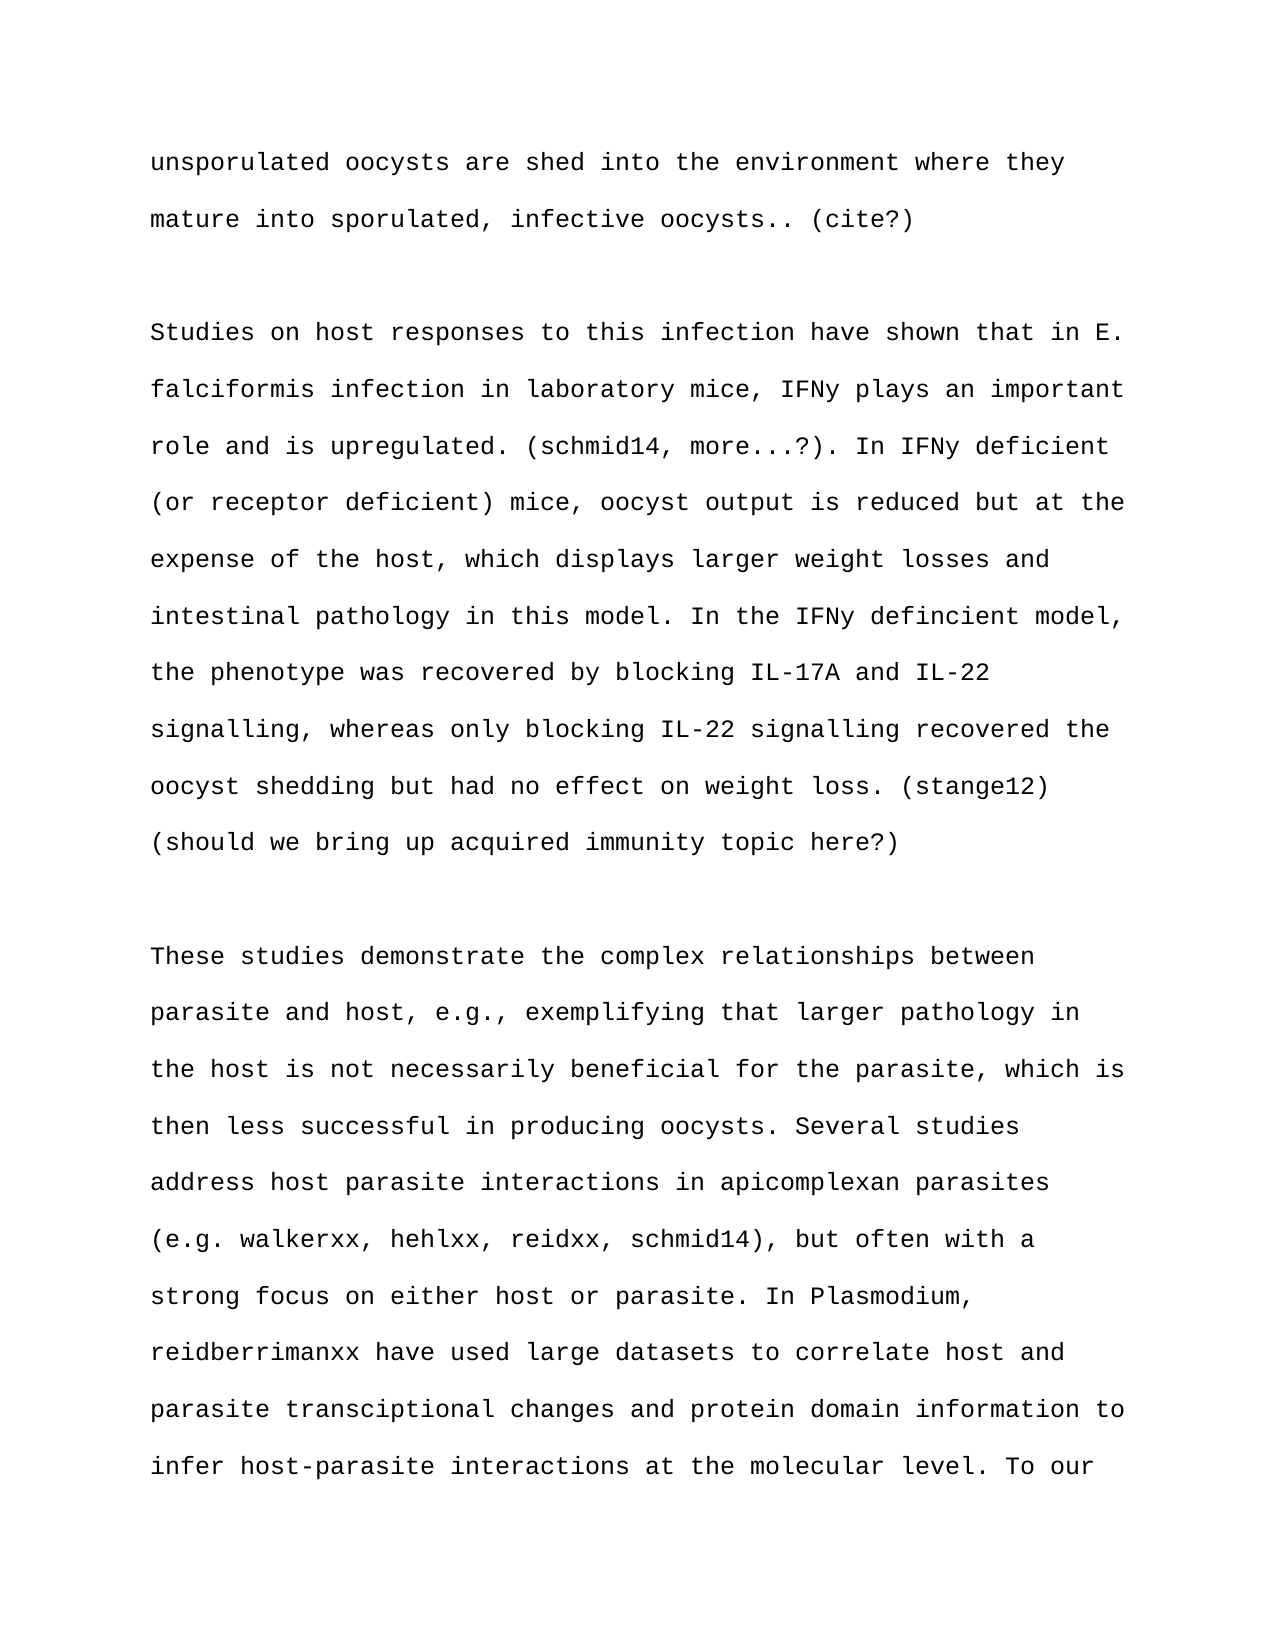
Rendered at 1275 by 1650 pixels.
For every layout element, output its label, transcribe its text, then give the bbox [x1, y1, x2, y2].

text Studies on host responses to this infection have shown that in E. falciformis infection in laboratory mice, IFNy plays an important role and is upregulated. (schmid14, more...?). In IFNy deficient (or receptor deficient) mice, oocyst output is reduced but at the expense of the host, which displays larger weight losses and intestinal pathology in this model. In the IFNy defincient model, the phenotype was recovered by blocking IL-17A and IL-22 signalling, whereas only blocking IL-22 signalling recovered the oocyst shedding but had no effect on weight loss. (stange12) (should we bring up acquired immunity topic here?) [150, 320, 1125, 858]
text These studies demonstrate the complex relationships between parasite and host, e.g., exemplifying that larger pathology in the host is not necessarily beneficial for the parasite, which is then less successful in producing oocysts. Several studies address host parasite interactions in apicomplexan parasites (e.g. walkerxx, hehlxx, reidxx, schmid14), but often with a strong focus on either host or parasite. In Plasmodium, reidberrimanxx have used large datasets to correlate host and parasite transciptional changes and protein domain information to infer host-parasite interactions at the molecular level. To our [150, 943, 1125, 1482]
text unsporulated oocysts are shed into the environment where they mature into sporulated, infective oocysts.. (cite?) [150, 150, 1125, 235]
